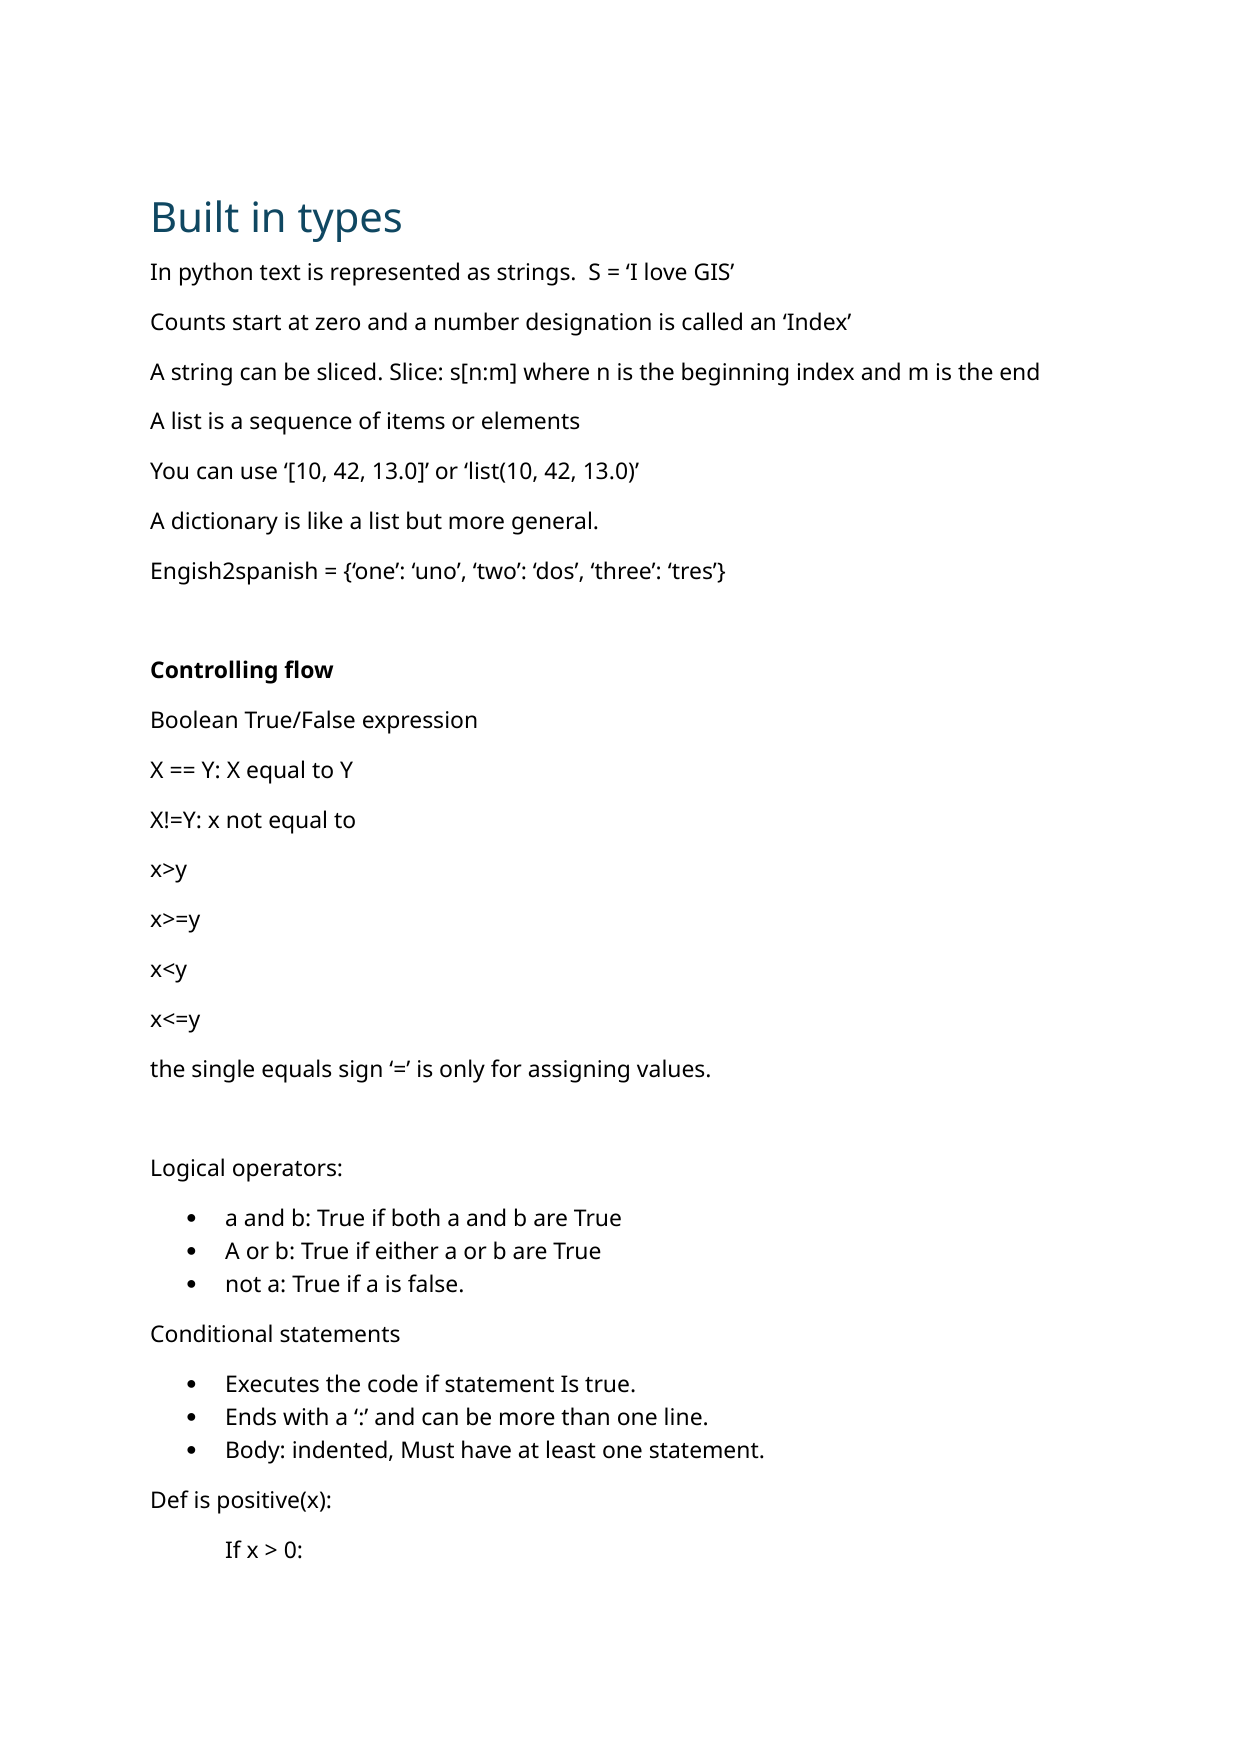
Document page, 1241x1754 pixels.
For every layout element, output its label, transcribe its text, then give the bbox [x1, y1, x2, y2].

text A dictionary is like a list but more general. [150, 505, 1090, 536]
text You can use ‘[10, 42, 13.0]’ or ‘list(10, 42, 13.0)’ [150, 455, 1090, 486]
list Executes the code if statement Is true. [187, 1368, 1090, 1399]
list Body: indented, Must have at least one statement. [187, 1434, 1090, 1465]
text x<=y [150, 1003, 1090, 1034]
text x>y [150, 853, 1090, 885]
text X!=Y: x not equal to [150, 804, 1090, 835]
text Counts start at zero and a number designation is called an ‘Index’ [150, 306, 1090, 337]
text Conditional statements [150, 1318, 1090, 1349]
text x<y [150, 953, 1090, 984]
text x>=y [150, 903, 1090, 934]
text Boolean True/False expression [150, 704, 1090, 735]
list not a: True if a is false. [187, 1268, 1090, 1299]
text Controlling flow [150, 654, 1090, 686]
text A string can be sliced. Slice: s[n:m] where n is the beginning index and m is the end [150, 356, 1090, 387]
text In python text is represented as strings. S = ‘I love GIS’ [150, 256, 1090, 287]
subtitle Built in types [150, 187, 1090, 244]
list A or b: True if either a or b are True [187, 1235, 1090, 1266]
text If x > 0: [225, 1534, 1090, 1565]
text Engish2spanish = {‘one’: ‘uno’, ‘two’: ‘dos’, ‘three’: ‘tres’} [150, 555, 1090, 586]
text X == Y: X equal to Y [150, 754, 1090, 785]
list Ends with a ‘:’ and can be more than one line. [187, 1401, 1090, 1432]
text the single equals sign ‘=’ is only for assigning values. [150, 1053, 1090, 1084]
list a and b: True if both a and b are True [187, 1202, 1090, 1233]
text A list is a sequence of items or elements [150, 405, 1090, 437]
text Logical operators: [150, 1152, 1090, 1183]
text Def is positive(x): [150, 1484, 1090, 1515]
